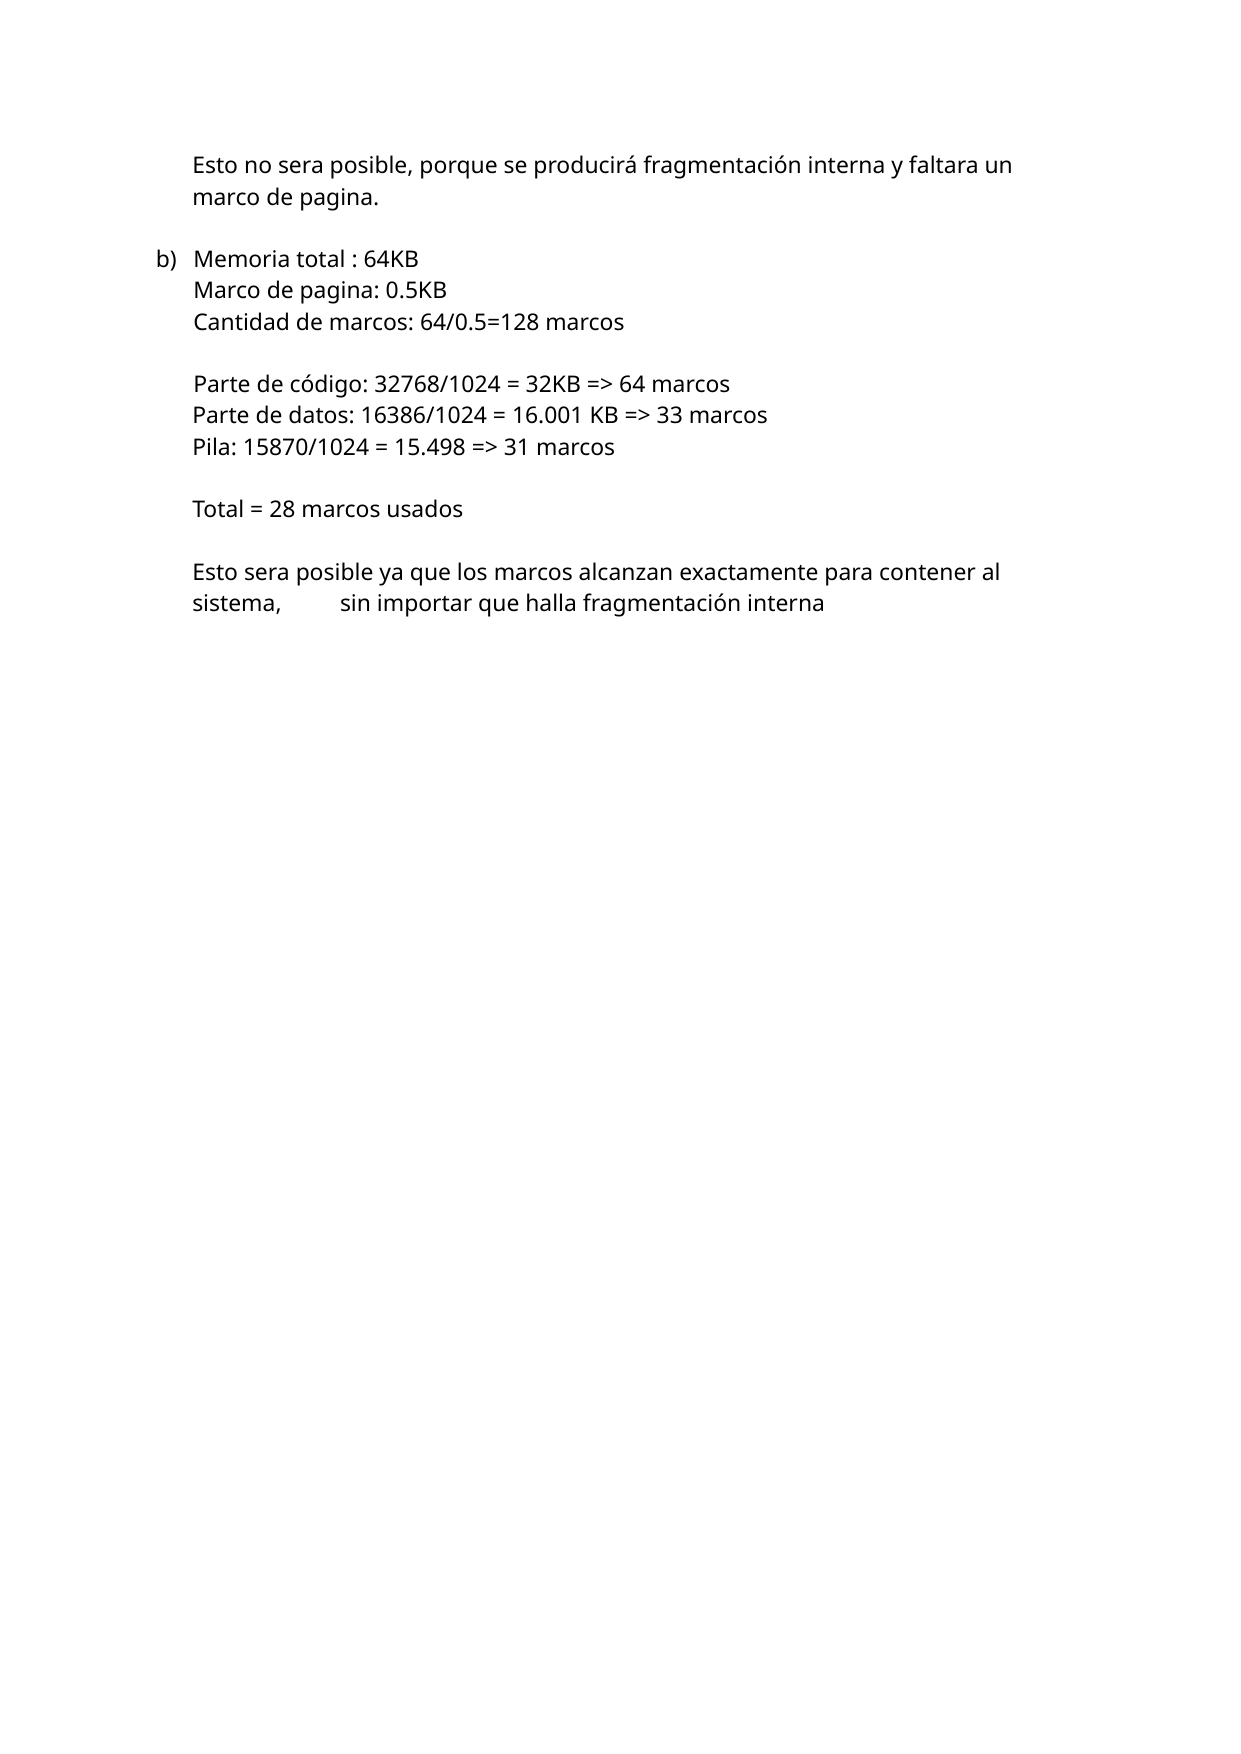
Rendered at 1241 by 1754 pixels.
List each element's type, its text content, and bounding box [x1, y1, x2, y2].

text Esto no sera posible, porque se producirá fragmentación interna y faltara un marco de pagina. [118, 149, 1122, 212]
list Marco de pagina: 0.5KB [156, 274, 1122, 306]
list Cantidad de marcos: 64/0.5=128 marcos [156, 306, 1122, 337]
text Pila: 15870/1024 = 15.498 => 31 marcos [118, 431, 1122, 462]
list Memoria total : 64KB [156, 243, 1122, 274]
text Parte de datos: 16386/1024 = 16.001 KB => 33 marcos [118, 399, 1122, 431]
text Total = 28 marcos usados [118, 493, 1122, 524]
list Parte de código: 32768/1024 = 32KB => 64 marcos [156, 368, 1122, 399]
text Esto sera posible ya que los marcos alcanzan exactamente para contener al sistema, sin importar que halla fragmentación interna [118, 556, 1122, 618]
